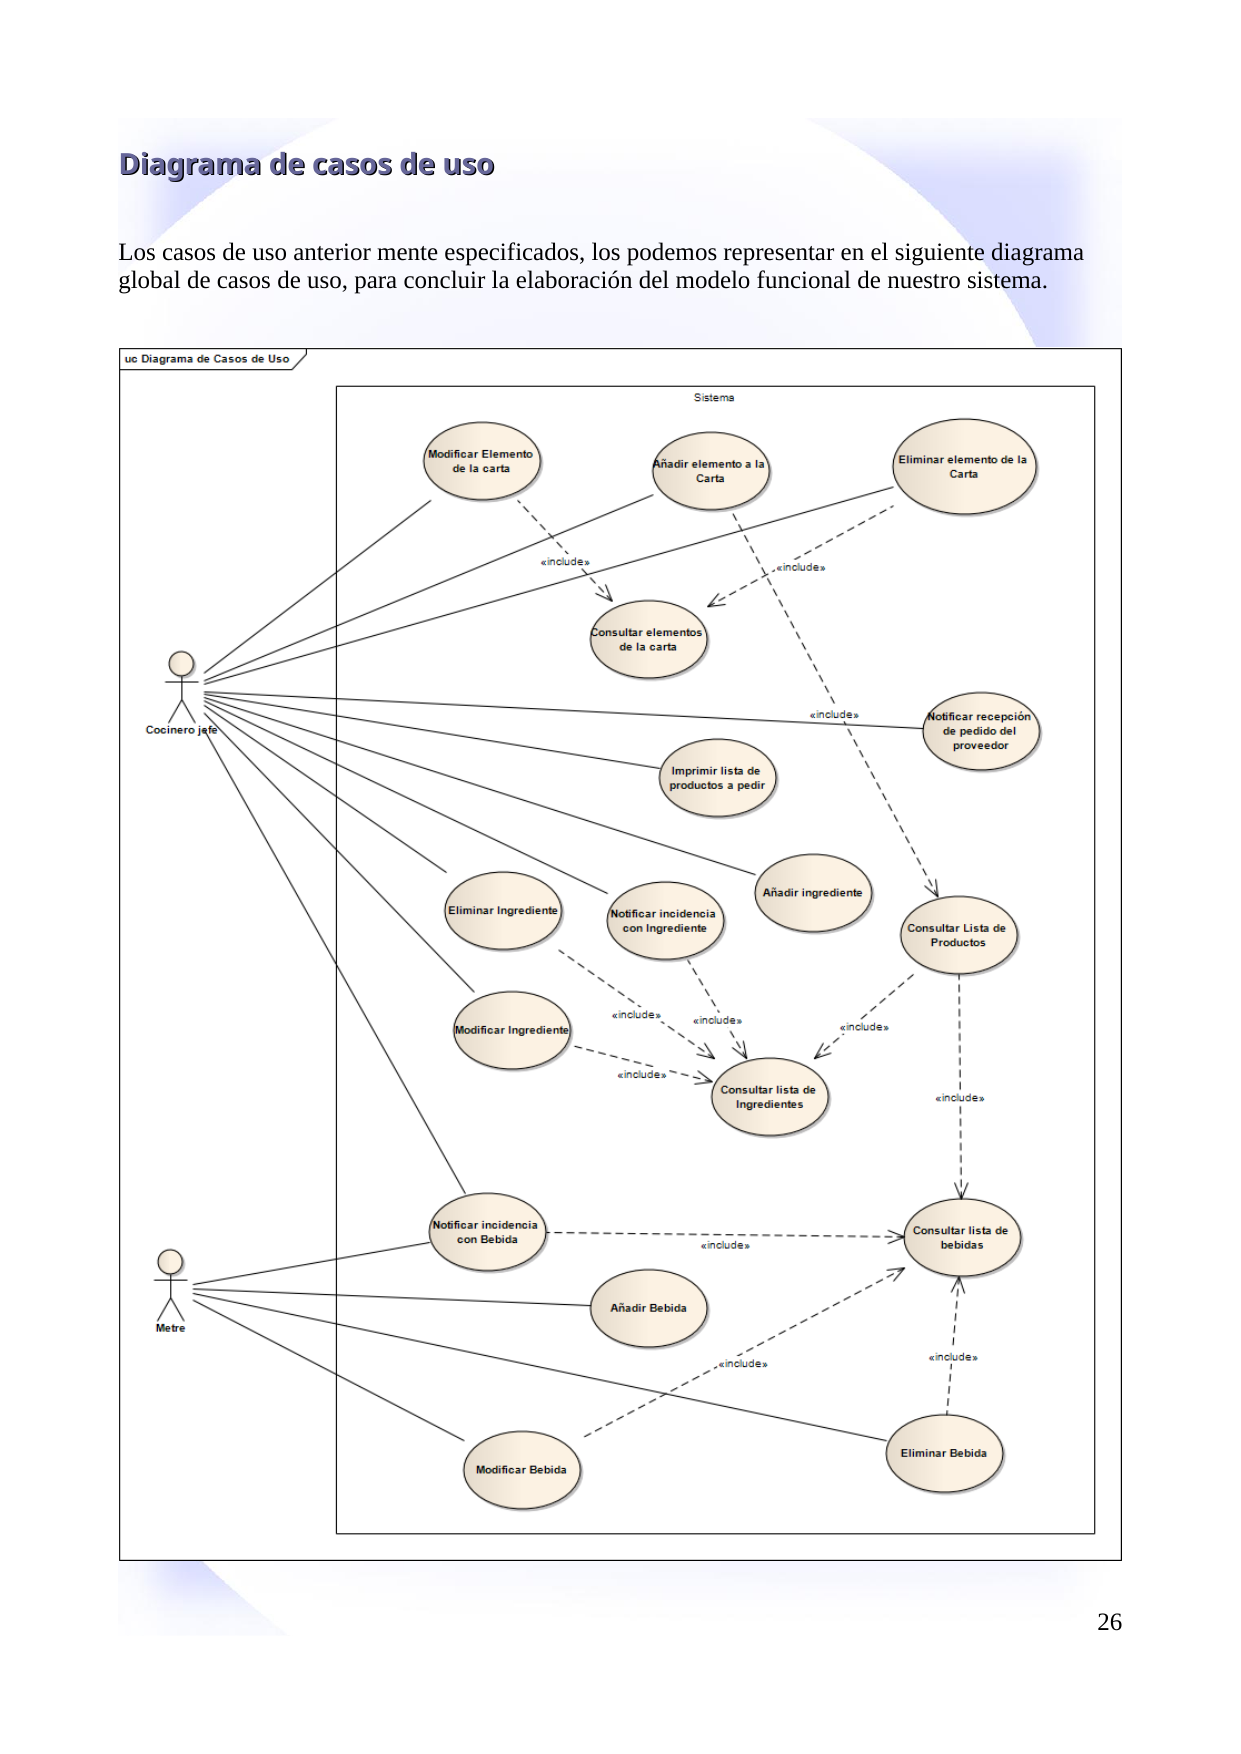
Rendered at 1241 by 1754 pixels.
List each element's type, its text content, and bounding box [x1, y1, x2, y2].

picture [118, 294, 1122, 1636]
subtitle Diagrama de casos de uso [118, 143, 1122, 183]
picture [118, 183, 1122, 237]
text Los casos de uso anterior mente especificados, los podemos representar en el siguiente diagrama global de casos de uso, para concluir la elaboración del modelo funcional de nuestro sistema. [118, 237, 1122, 294]
picture [118, 118, 1122, 143]
